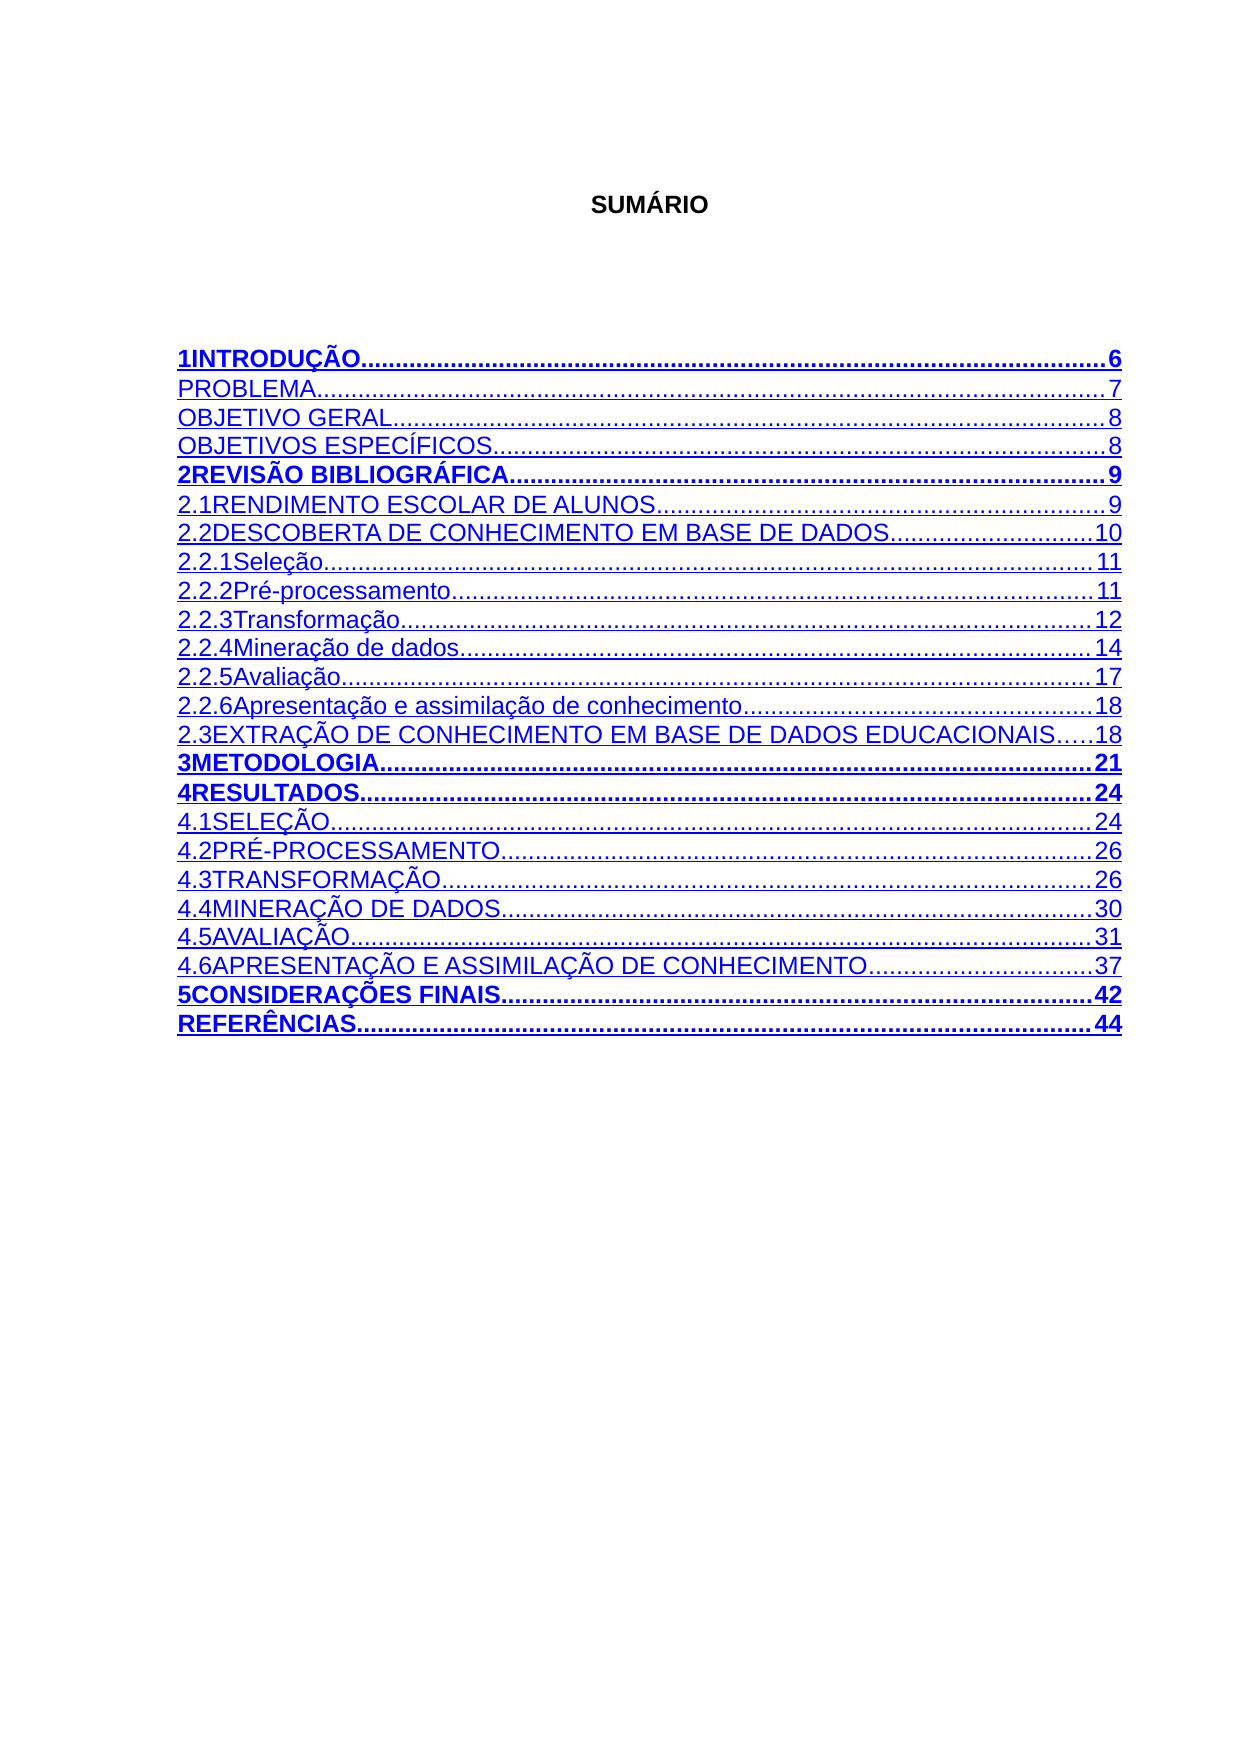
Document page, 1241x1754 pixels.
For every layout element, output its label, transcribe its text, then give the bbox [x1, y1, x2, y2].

text 2REVISÃO BIBLIOGRÁFICA 9 [177, 460, 1122, 485]
text 2.2.3Transformação 12 [177, 604, 1122, 630]
text 3METODOLOGIA 21 [177, 748, 1122, 773]
text 2.1RENDIMENTO ESCOLAR DE ALUNOS 9 [177, 489, 1122, 515]
text 2.2.5Avaliação 17 [177, 662, 1122, 687]
text 2.3EXTRAÇÃO DE CONHECIMENTO EM BASE DE DADOS EDUCACIONAIS 18 [177, 719, 1122, 745]
text 2.2.1Seleção 11 [177, 547, 1122, 572]
text 2.2.4Mineração de dados 14 [177, 633, 1122, 658]
text PROBLEMA 7 [177, 374, 1122, 399]
text 2.2.2Pré-processamento 11 [177, 576, 1122, 601]
text 4.5AVALIAÇÃO 31 [177, 922, 1122, 947]
text 4.4MINERAÇÃO DE DADOS 30 [177, 893, 1122, 919]
text 2.2DESCOBERTA DE CONHECIMENTO EM BASE DE DADOS 10 [177, 518, 1122, 543]
text OBJETIVO GERAL 8 [177, 403, 1122, 428]
text OBJETIVOS ESPECÍFICOS 8 [177, 431, 1122, 456]
text 2.2.6Apresentação e assimilação de conhecimento 18 [177, 691, 1122, 716]
text SUMÁRIO [177, 190, 1122, 219]
text 4RESULTADOS 24 [177, 778, 1122, 803]
text 4.6APRESENTAÇÃO E ASSIMILAÇÃO DE CONHECIMENTO 37 [177, 951, 1122, 976]
text 4.3TRANSFORMAÇÃO 26 [177, 865, 1122, 890]
text 5CONSIDERAÇÕES FINAIS 42 [177, 980, 1122, 1005]
text 4.2PRÉ-PROCESSAMENTO 26 [177, 836, 1122, 861]
text REFERÊNCIAS 44 [177, 1009, 1122, 1034]
text 1INTRODUÇÃO 6 [177, 344, 1122, 369]
text 4.1SELEÇÃO 24 [177, 807, 1122, 832]
